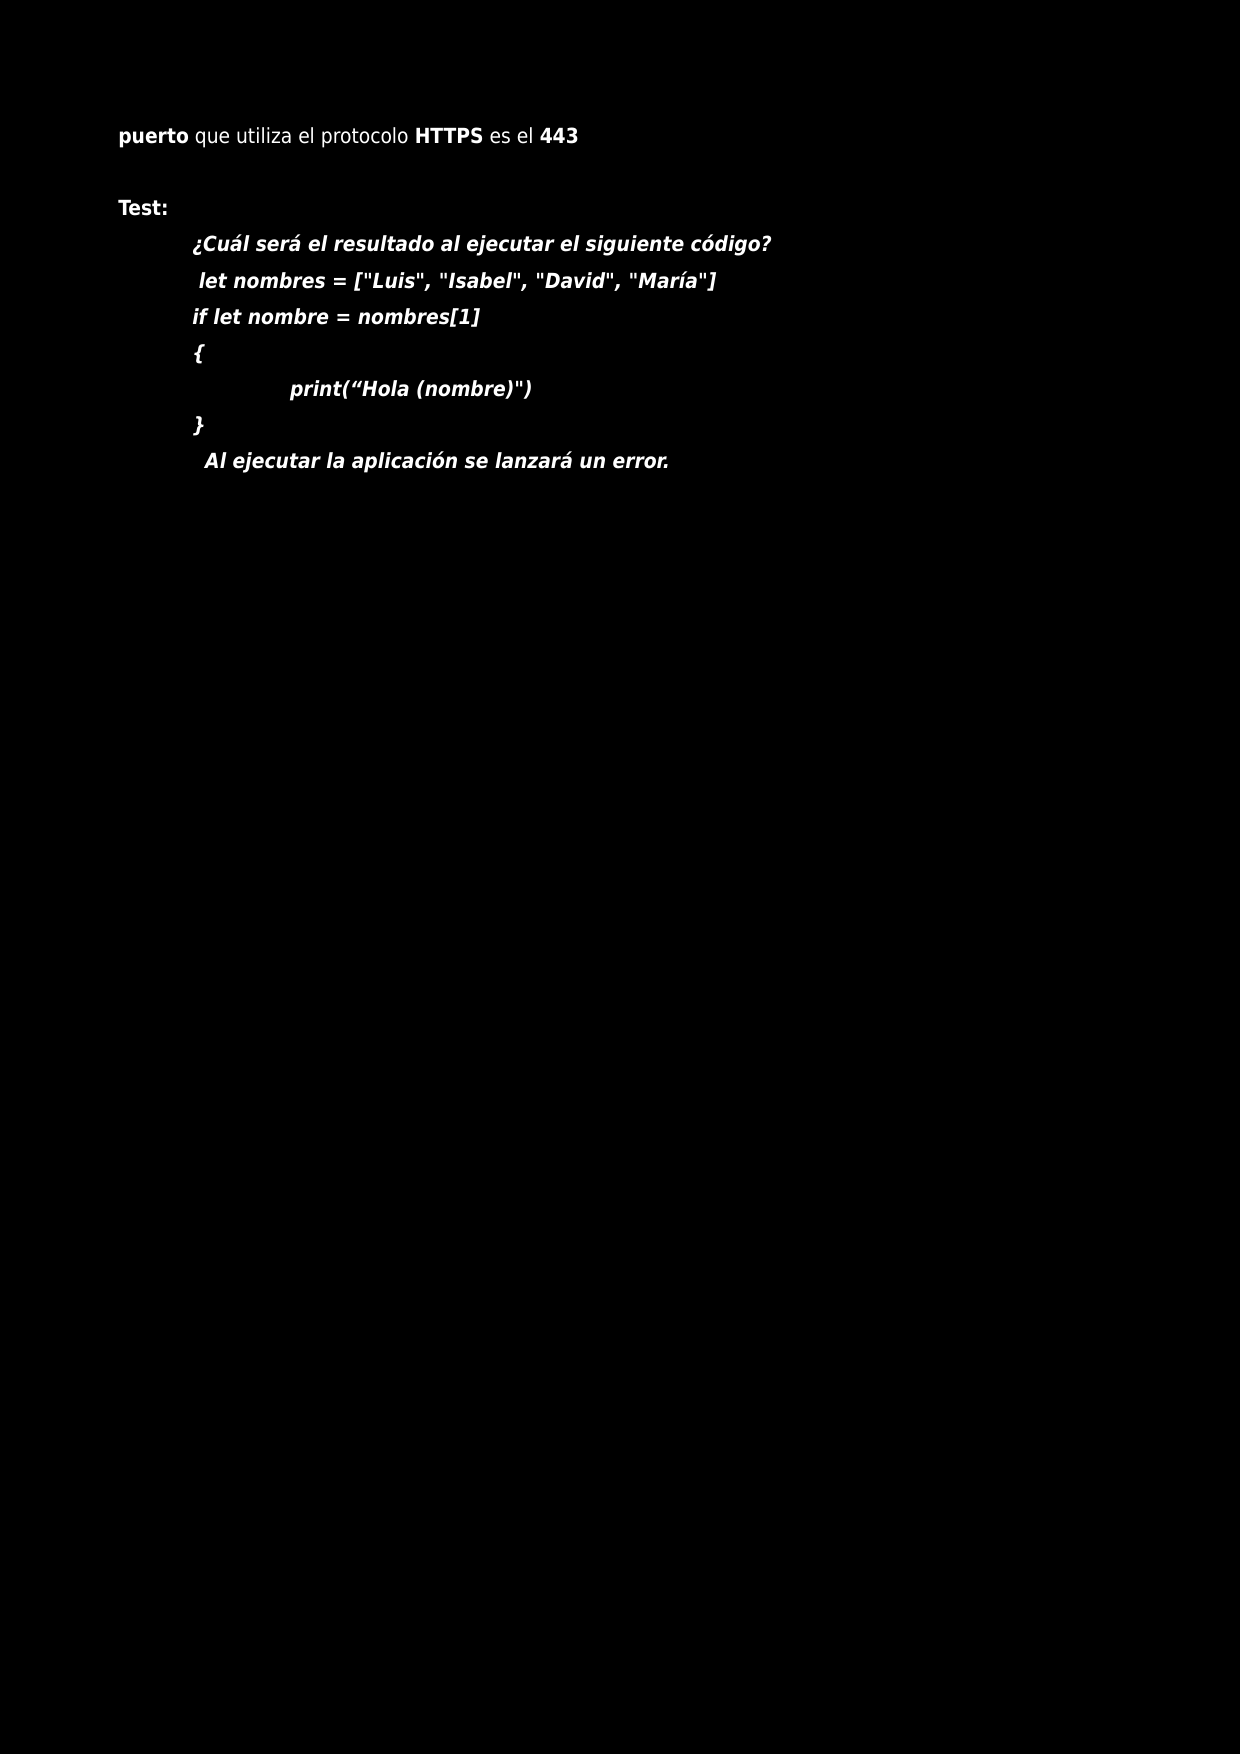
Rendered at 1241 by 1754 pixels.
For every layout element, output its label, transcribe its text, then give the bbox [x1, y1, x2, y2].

text Test: [118, 196, 1122, 221]
text ¿Cuál será el resultado al ejecutar el siguiente código? [192, 232, 1122, 257]
text puerto que utiliza el protocolo HTTPS es el 443 [118, 124, 1122, 148]
text print(“Hola (nombre)") [192, 377, 1122, 401]
text { [192, 341, 1122, 365]
text ￼ Al ejecutar la aplicación se lanzará un error. [192, 449, 1122, 474]
text } [192, 413, 1122, 437]
text let nombres = ["Luis", "Isabel", "David", "María"] [192, 269, 1122, 293]
text if let nombre = nombres[1] [192, 305, 1122, 329]
